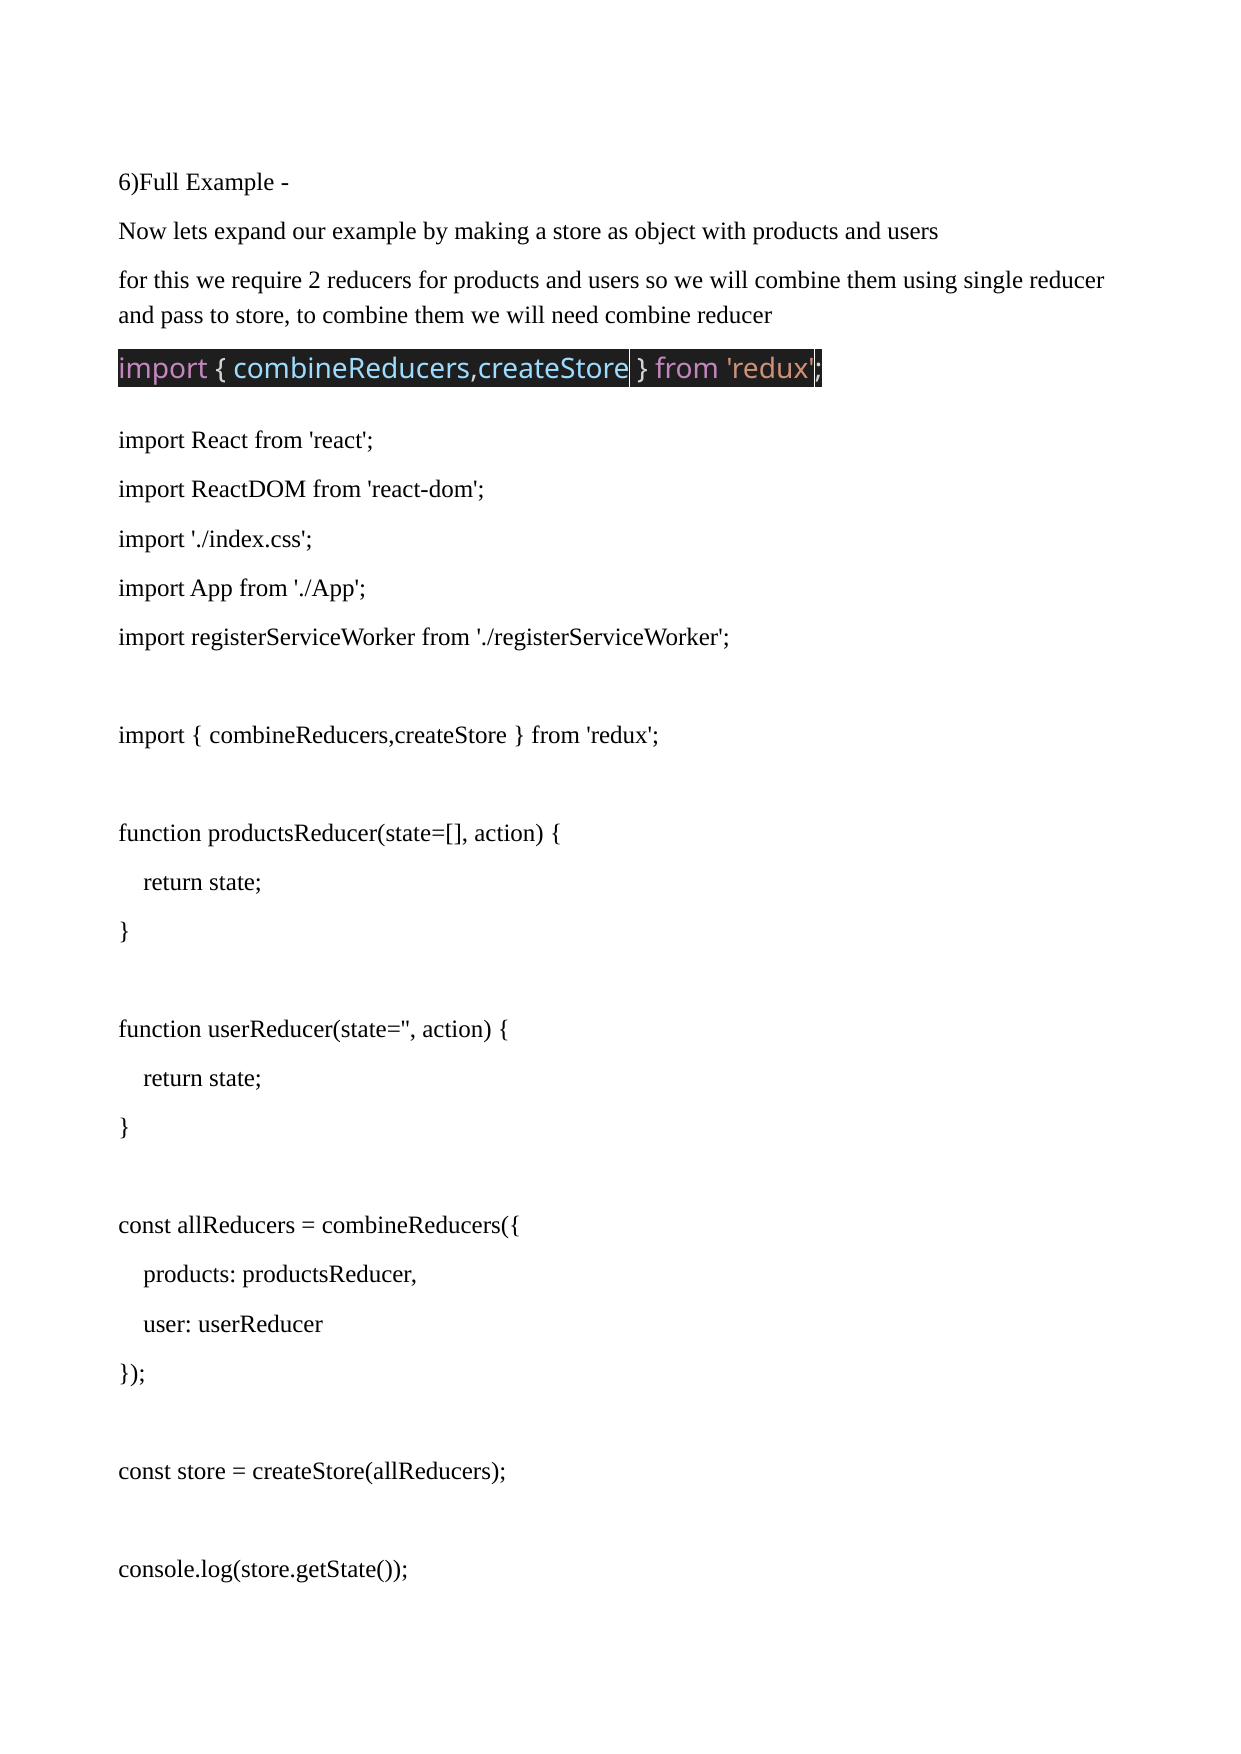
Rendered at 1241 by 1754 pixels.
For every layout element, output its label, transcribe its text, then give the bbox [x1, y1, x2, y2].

text import registerServiceWorker from './registerServiceWorker'; [118, 622, 1122, 651]
text 6)Full Example - [118, 167, 1122, 196]
text return state; [118, 867, 1122, 896]
text import { combineReducers,createStore } from 'redux'; [118, 349, 1122, 387]
text }); [118, 1358, 1122, 1386]
text import App from './App'; [118, 573, 1122, 601]
text const allReducers = combineReducers({ [118, 1211, 1122, 1239]
text const store = createStore(allReducers); [118, 1456, 1122, 1484]
text products: productsReducer, [118, 1259, 1122, 1288]
text for this we require 2 reducers for products and users so we will combine them using single reducer and pass to store, to combine them we will need combine reducer [118, 265, 1122, 328]
text user: userReducer [118, 1309, 1122, 1337]
text import ReactDOM from 'react-dom'; [118, 474, 1122, 503]
text function productsReducer(state=[], action) { [118, 818, 1122, 847]
text return state; [118, 1063, 1122, 1092]
text import { combineReducers,createStore } from 'redux'; [118, 720, 1122, 749]
text function userReducer(state='', action) { [118, 1014, 1122, 1043]
text console.log(store.getState()); [118, 1554, 1122, 1583]
text import './index.css'; [118, 524, 1122, 552]
text } [118, 916, 1122, 945]
text import React from 'react'; [118, 426, 1122, 454]
text Now lets expand our example by making a store as object with products and users [118, 216, 1122, 245]
text } [118, 1112, 1122, 1141]
